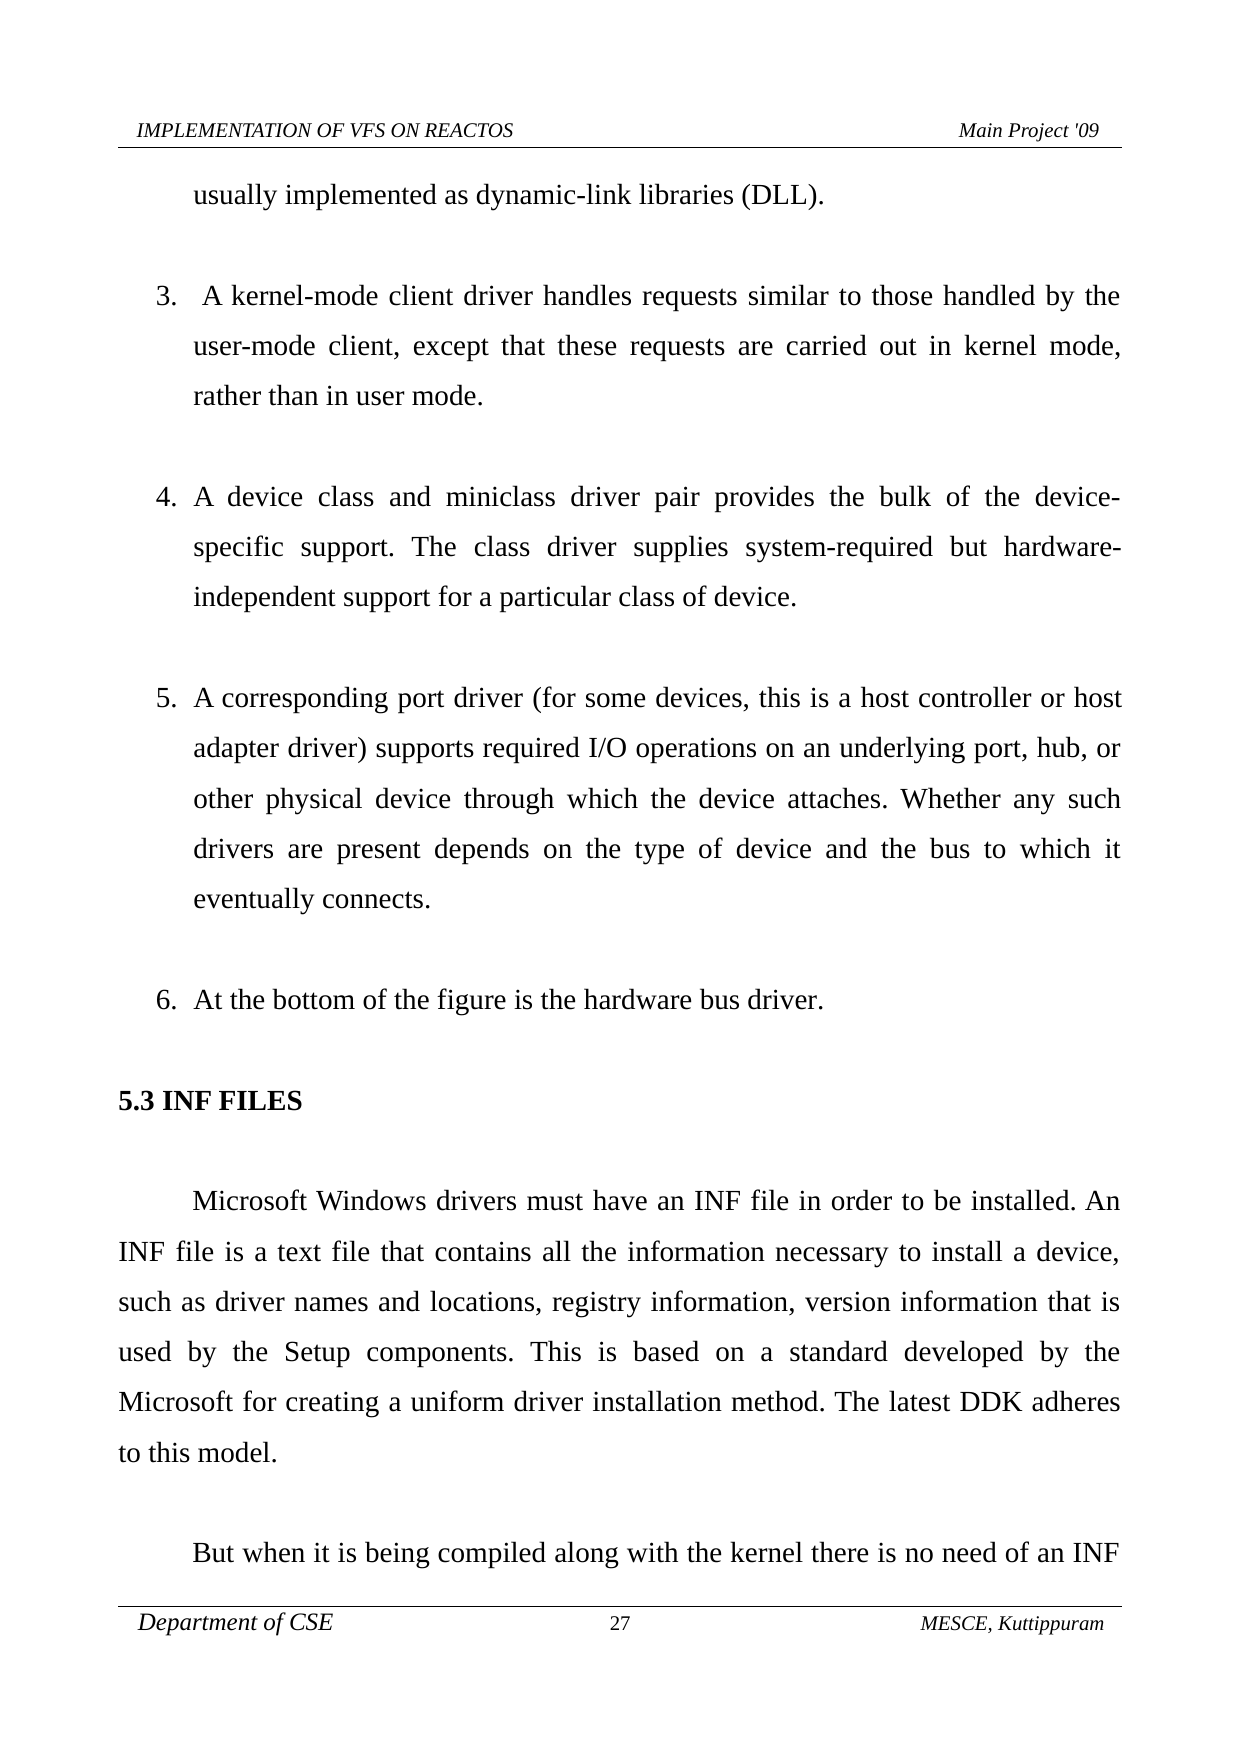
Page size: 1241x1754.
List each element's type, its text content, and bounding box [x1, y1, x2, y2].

list At the bottom of the figure is the hardware bus driver. [156, 982, 1122, 1016]
list A kernel-mode client driver handles requests similar to those handled by the user-mode client, except that these requests are carried out in kernel mode, rather than in user mode. [156, 278, 1122, 412]
text 5.3 INF FILES [118, 1083, 1122, 1116]
text Microsoft Windows drivers must have an INF file in order to be installed. An INF file is a text file that contains all the information necessary to install a device, such as driver names and locations, registry information, version information that is used by the Setup components. This is based on a standard developed by the Microsoft for creating a uniform driver installation method. The latest DDK adheres to this model. [118, 1183, 1122, 1468]
list A corresponding port driver (for some devices, this is a host controller or host adapter driver) supports required I/O operations on an underlying port, hub, or other physical device through which the device attaches. Whether any such drivers are present depends on the type of device and the bus to which it eventually connects. [156, 680, 1122, 915]
list usually implemented as dynamic-link libraries (DLL). [156, 177, 1122, 211]
text But when it is being compiled along with the kernel there is no need of an INF [118, 1536, 1122, 1569]
list A device class and miniclass driver pair provides the bulk of the device-specific support. The class driver supplies system-required but hardware-independent support for a particular class of device. [156, 479, 1122, 613]
